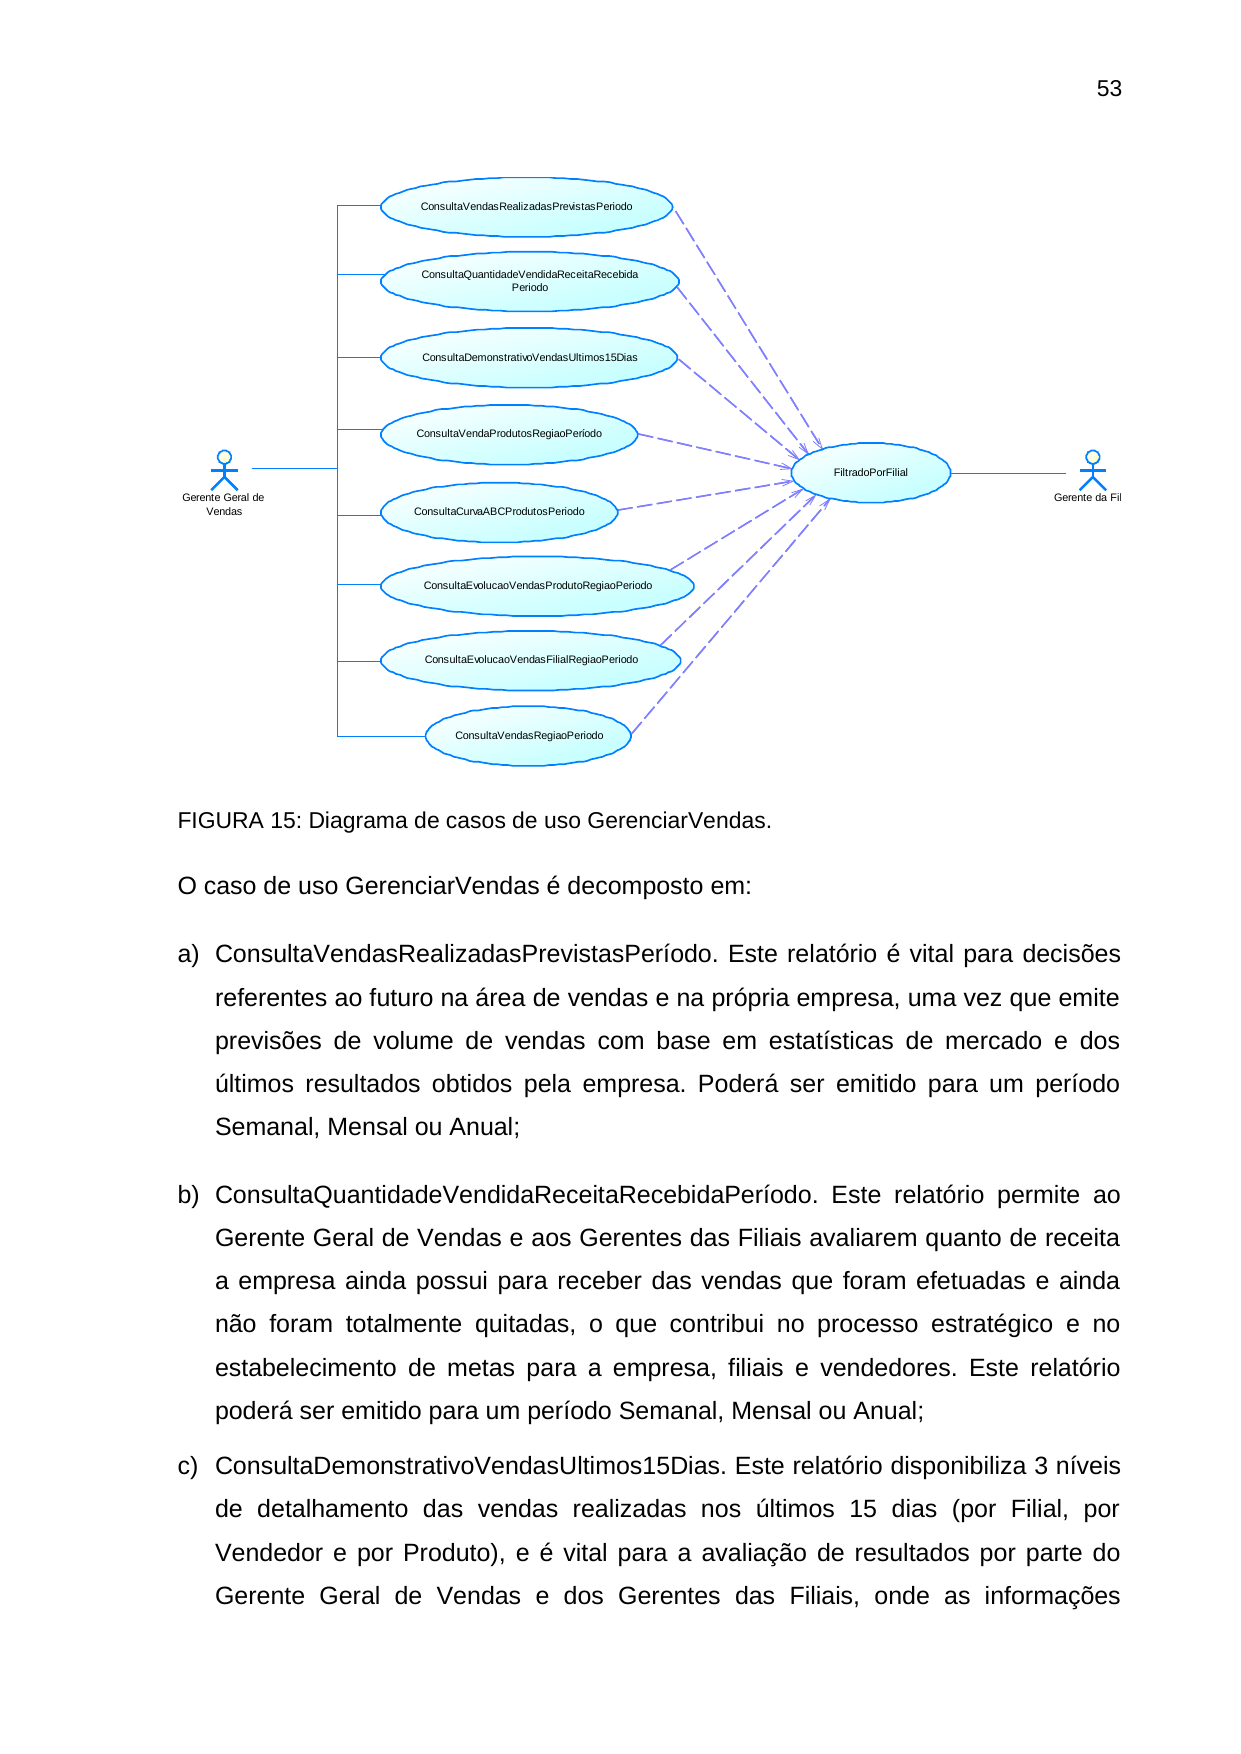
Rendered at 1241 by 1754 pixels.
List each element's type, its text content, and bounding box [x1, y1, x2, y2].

text O caso de uso GerenciarVendas é decomposto em: [177, 871, 1122, 900]
list ConsultaVendasRealizadasPrevistasPeríodo. Este relatório é vital para decisões referentes ao futuro na área de vendas e na própria empresa, uma vez que emite previsões de volume de vendas com base em estatísticas de mercado e dos últimos resultados obtidos pela empresa. Poderá ser emitido para um período Semanal, Mensal ou Anual; [177, 939, 1122, 1141]
list ConsultaQuantidadeVendidaReceitaRecebidaPeríodo. Este relatório permite ao Gerente Geral de Vendas e aos Gerentes das Filiais avaliarem quanto de receita a empresa ainda possui para receber das vendas que foram efetuadas e ainda não foram totalmente quitadas, o que contribui no processo estratégico e no estabelecimento de metas para a empresa, filiais e vendedores. Este relatório poderá ser emitido para um período Semanal, Mensal ou Anual; [177, 1180, 1122, 1424]
list ConsultaDemonstrativoVendasUltimos15Dias. Este relatório disponibiliza 3 níveis de detalhamento das vendas realizadas nos últimos 15 dias (por Filial, por Vendedor e por Produto), e é vital para a avaliação de resultados por parte do Gerente Geral de Vendas e dos Gerentes das Filiais, onde as informações [177, 1451, 1122, 1609]
text FIGURA 15: Diagrama de casos de uso GerenciarVendas. [177, 807, 1122, 833]
